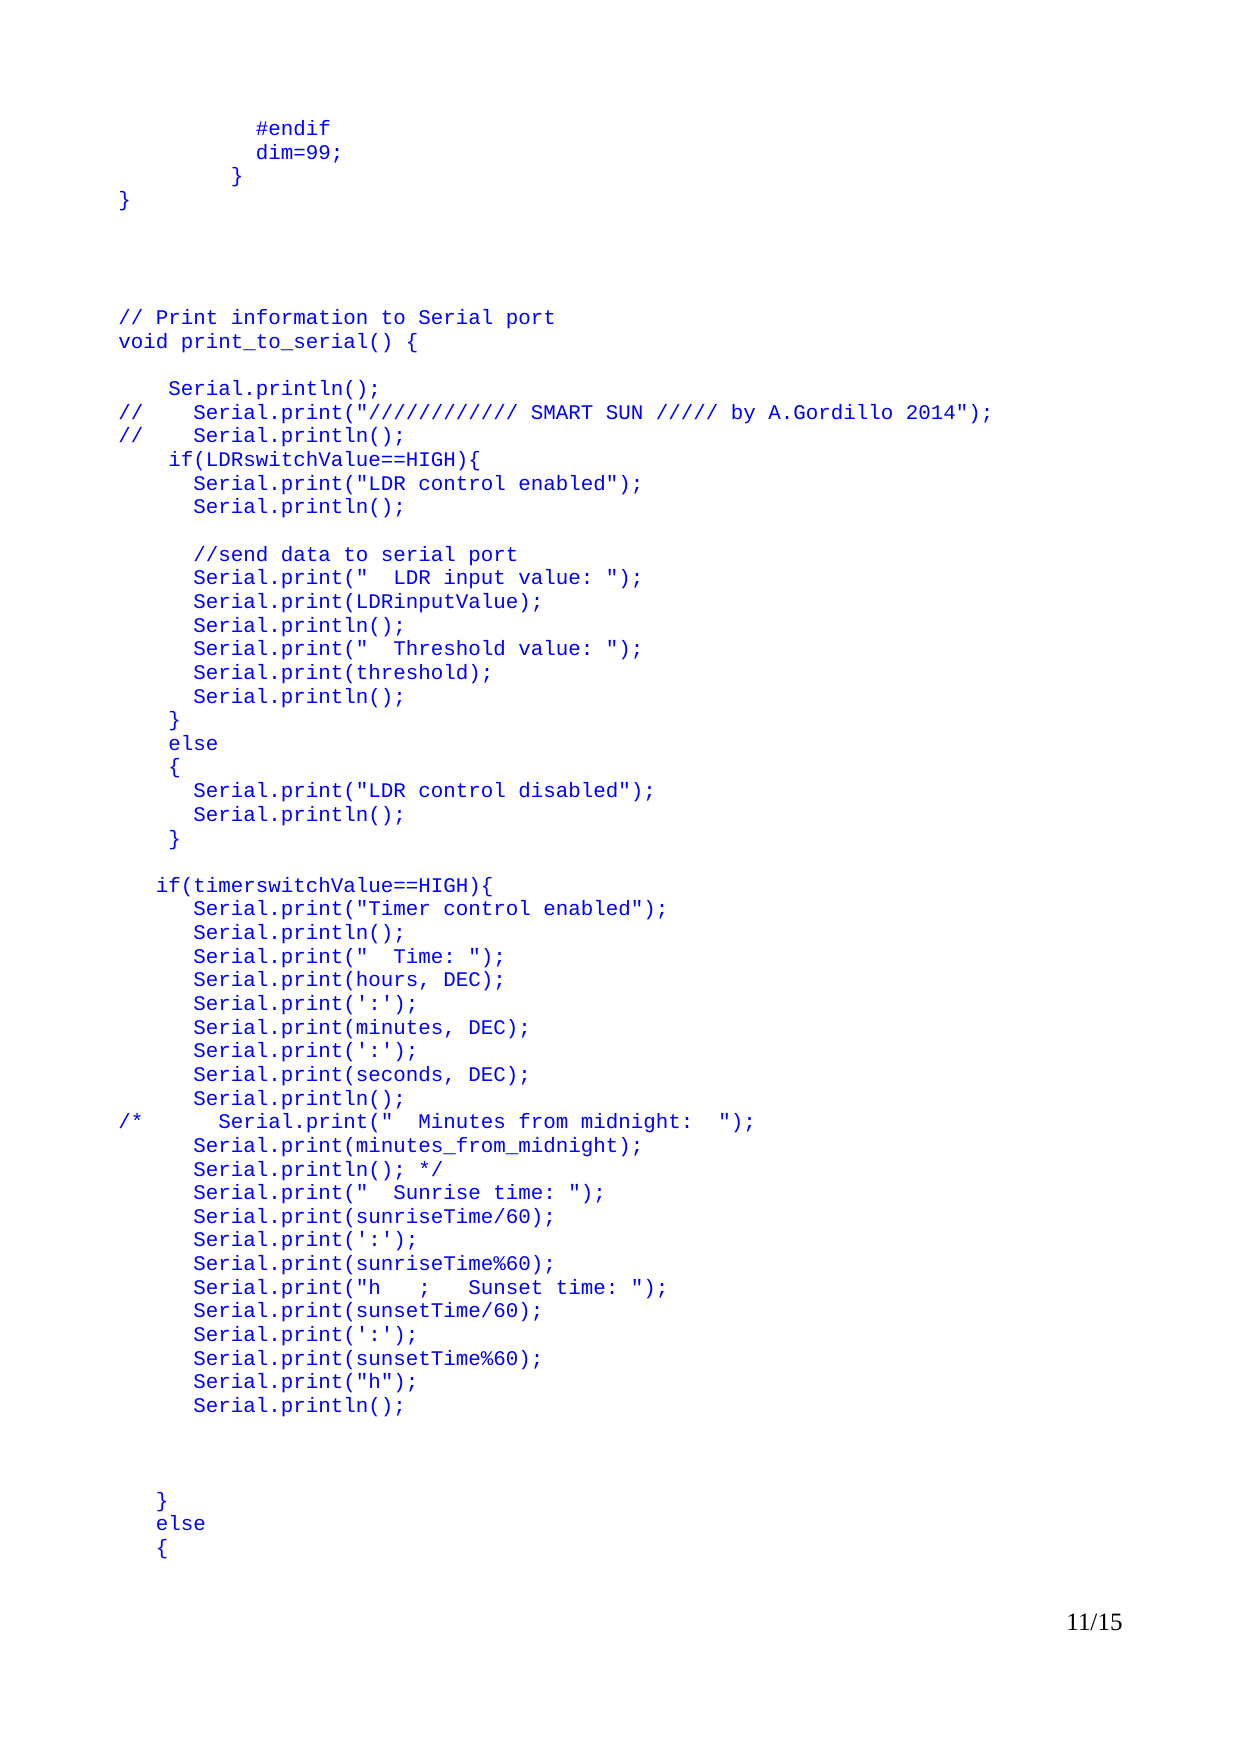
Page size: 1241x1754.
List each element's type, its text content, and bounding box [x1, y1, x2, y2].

text Serial.print(threshold); [118, 662, 1122, 686]
text Serial.print("LDR control disabled"); [118, 780, 1122, 804]
text Serial.print(':'); [118, 993, 1122, 1017]
text Serial.print(hours, DEC); [118, 969, 1122, 993]
text else [118, 1513, 1122, 1537]
text Serial.print(sunsetTime/60); [118, 1300, 1122, 1324]
text //send data to serial port [118, 544, 1122, 567]
text Serial.println(); [118, 378, 1122, 402]
text Serial.print(minutes_from_midnight); [118, 1135, 1122, 1158]
text { [118, 757, 1122, 780]
text Serial.print(':'); [118, 1040, 1122, 1064]
text Serial.print(sunsetTime%60); [118, 1348, 1122, 1371]
text Serial.print("LDR control enabled"); [118, 473, 1122, 496]
text } [118, 827, 1122, 851]
text Serial.println(); [118, 1088, 1122, 1111]
text Serial.print(" Time: "); [118, 946, 1122, 969]
text Serial.print("h"); [118, 1371, 1122, 1395]
text Serial.print("Timer control enabled"); [118, 898, 1122, 922]
text Serial.print(" Threshold value: "); [118, 638, 1122, 662]
text if(LDRswitchValue==HIGH){ [118, 449, 1122, 473]
text Serial.print(':'); [118, 1229, 1122, 1253]
text } [118, 1489, 1122, 1513]
text Serial.println(); [118, 1395, 1122, 1419]
text Serial.println(); [118, 686, 1122, 709]
text Serial.print(" Sunrise time: "); [118, 1182, 1122, 1206]
text // Serial.println(); [118, 426, 1122, 449]
text dim=99; [118, 142, 1122, 165]
text Serial.print(sunriseTime/60); [118, 1206, 1122, 1229]
text Serial.println(); [118, 496, 1122, 520]
text Serial.print(':'); [118, 1324, 1122, 1348]
text Serial.print(minutes, DEC); [118, 1017, 1122, 1040]
text // Print information to Serial port [118, 307, 1122, 331]
text // Serial.print("//////////// SMART SUN ///// by A.Gordillo 2014"); [118, 402, 1122, 426]
text Serial.print("h ; Sunset time: "); [118, 1277, 1122, 1300]
text Serial.println(); [118, 922, 1122, 946]
text { [118, 1537, 1122, 1561]
text Serial.println(); [118, 804, 1122, 827]
text Serial.print(" LDR input value: "); [118, 567, 1122, 591]
text Serial.print(sunriseTime%60); [118, 1253, 1122, 1277]
text Serial.println(); [118, 615, 1122, 638]
text } [118, 189, 1122, 213]
text if(timerswitchValue==HIGH){ [118, 875, 1122, 898]
text } [118, 165, 1122, 189]
text /* Serial.print(" Minutes from midnight: "); [118, 1111, 1122, 1135]
text Serial.print(LDRinputValue); [118, 591, 1122, 615]
text #endif [118, 118, 1122, 142]
text void print_to_serial() { [118, 331, 1122, 354]
text Serial.print(seconds, DEC); [118, 1064, 1122, 1088]
text else [118, 733, 1122, 757]
text } [118, 709, 1122, 733]
text Serial.println(); */ [118, 1158, 1122, 1182]
